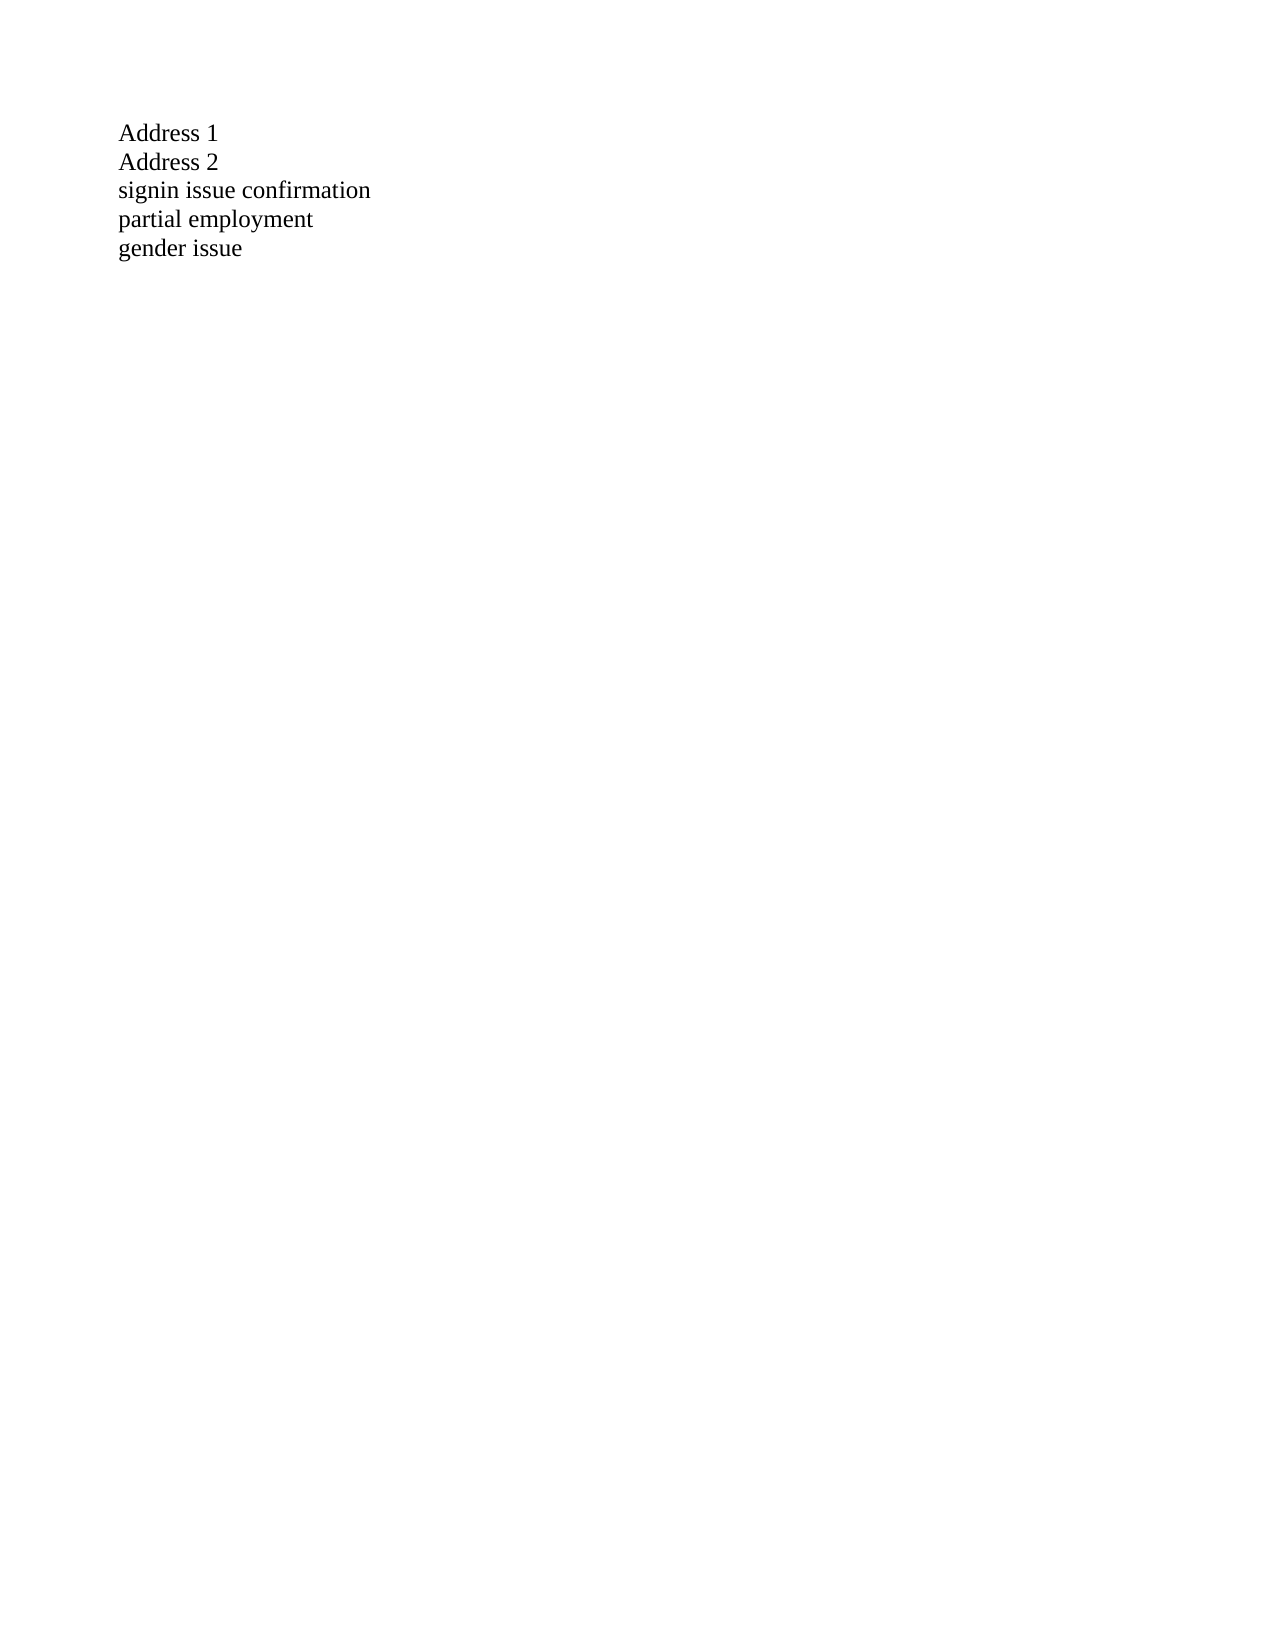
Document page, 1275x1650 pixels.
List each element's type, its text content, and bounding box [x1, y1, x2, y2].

text Address 2 [118, 147, 1157, 176]
text partial employment [118, 204, 1157, 233]
text Address 1 [118, 118, 1157, 147]
text signin issue confirmation [118, 176, 1157, 204]
text gender issue [118, 233, 1157, 262]
